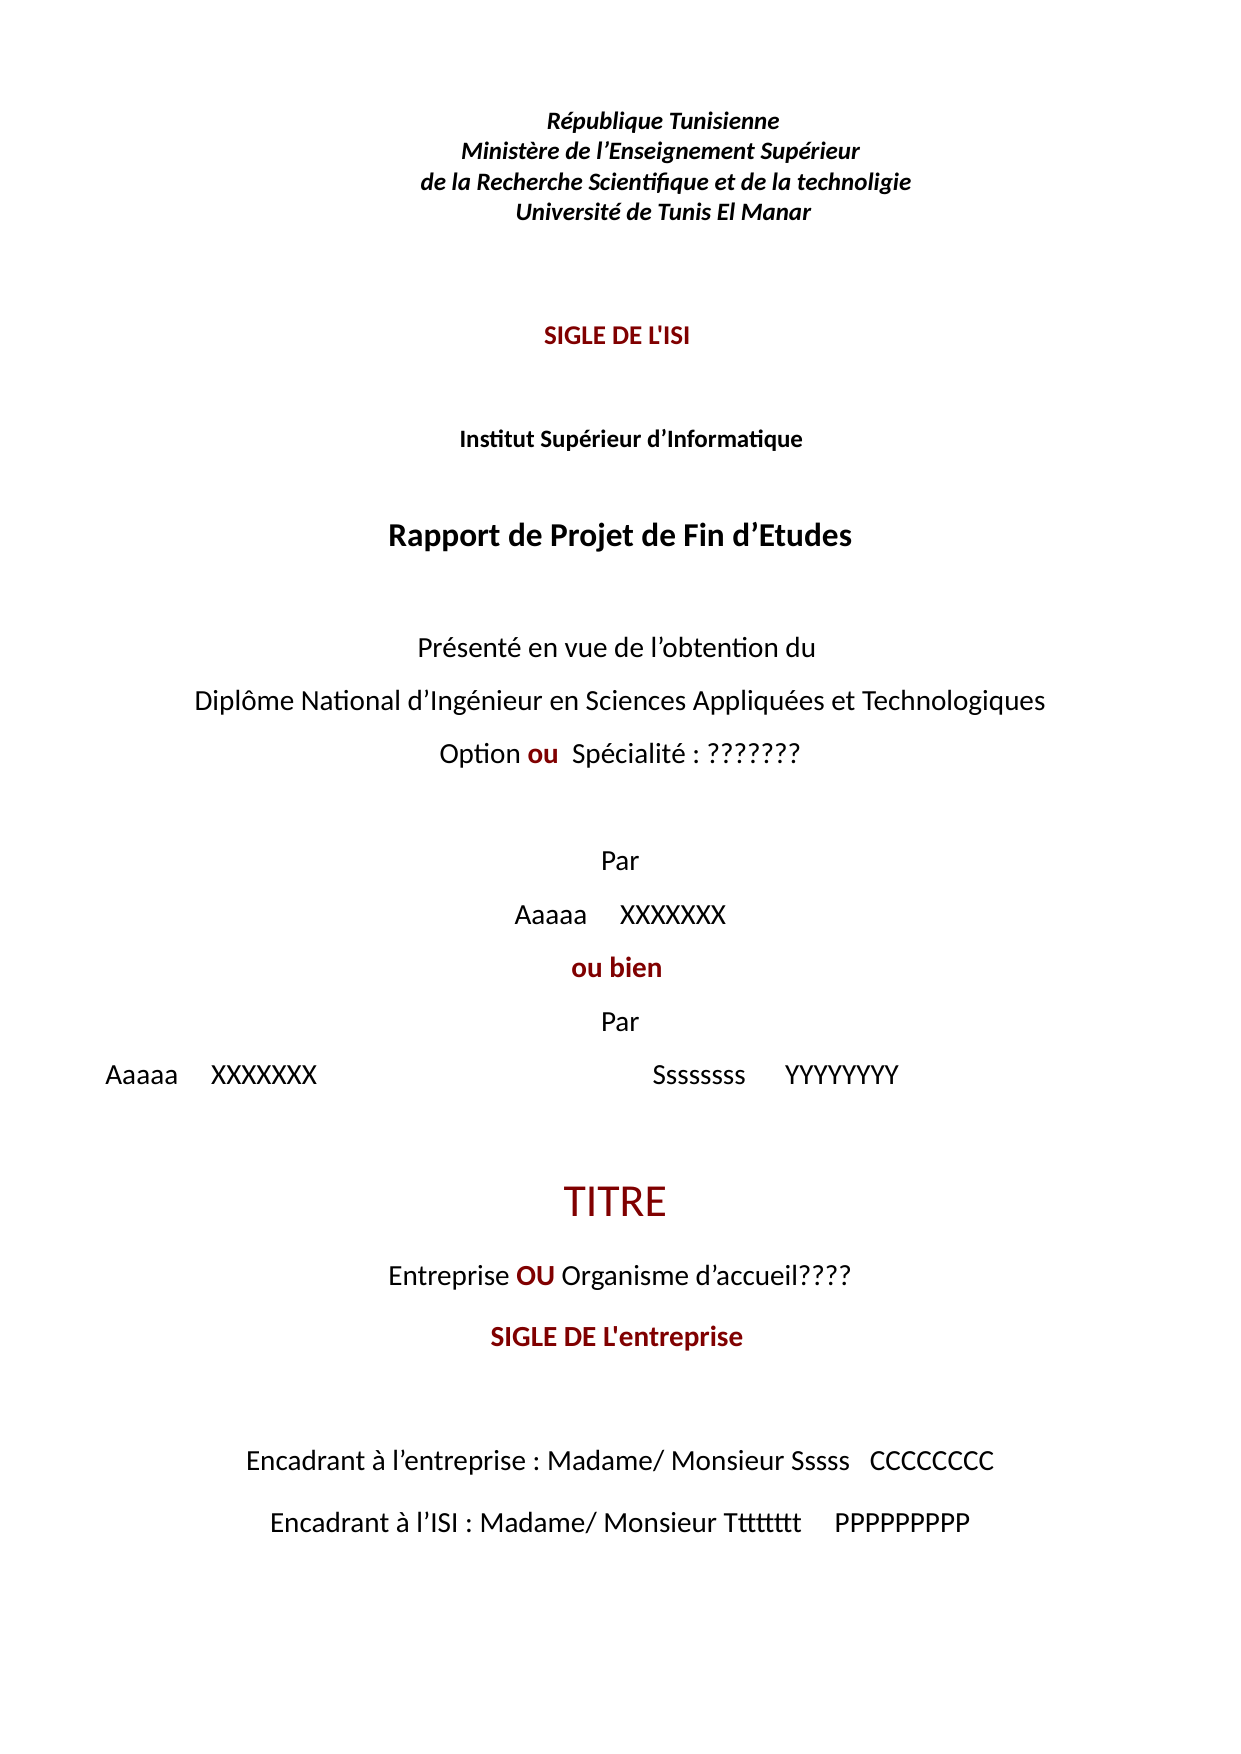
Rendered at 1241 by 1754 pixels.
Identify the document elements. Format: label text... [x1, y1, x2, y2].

text Ministère de l’Enseignement Supérieur [89, 135, 1240, 166]
text Aaaaa XXXXXXX Ssssssss YYYYYYYY [0, 1056, 1240, 1092]
text SIGLE DE L'entreprise [89, 1318, 1152, 1354]
text Encadrant à l’ISI : Madame/ Monsieur Tttttttt PPPPPPPPP [89, 1504, 1152, 1539]
text TITRE [89, 1171, 1152, 1227]
text Par [0, 842, 1240, 878]
text de la Recherche Scientifique et de la technoligie [89, 166, 1240, 196]
text Rapport de Projet de Fin d’Etudes [0, 514, 1240, 555]
text Université de Tunis El Manar [89, 196, 1240, 227]
text Encadrant à l’entreprise : Madame/ Monsieur Sssss CCCCCCCC [89, 1442, 1152, 1477]
text Par [0, 1003, 1240, 1038]
text Aaaaa XXXXXXX [0, 896, 1240, 932]
text ou bien [0, 949, 1240, 985]
text Entreprise OU Organisme d’accueil???? [89, 1257, 1152, 1292]
text SIGLE DE L'ISI [89, 318, 1152, 351]
text République Tunisienne [89, 105, 1240, 135]
text Institut Supérieur d’Informatique [0, 423, 1240, 453]
text Option ou Spécialité : ??????? [0, 736, 1240, 771]
text Présenté en vue de l’obtention du [0, 629, 1240, 664]
text Diplôme National d’Ingénieur en Sciences Appliquées et Technologiques [0, 682, 1240, 718]
